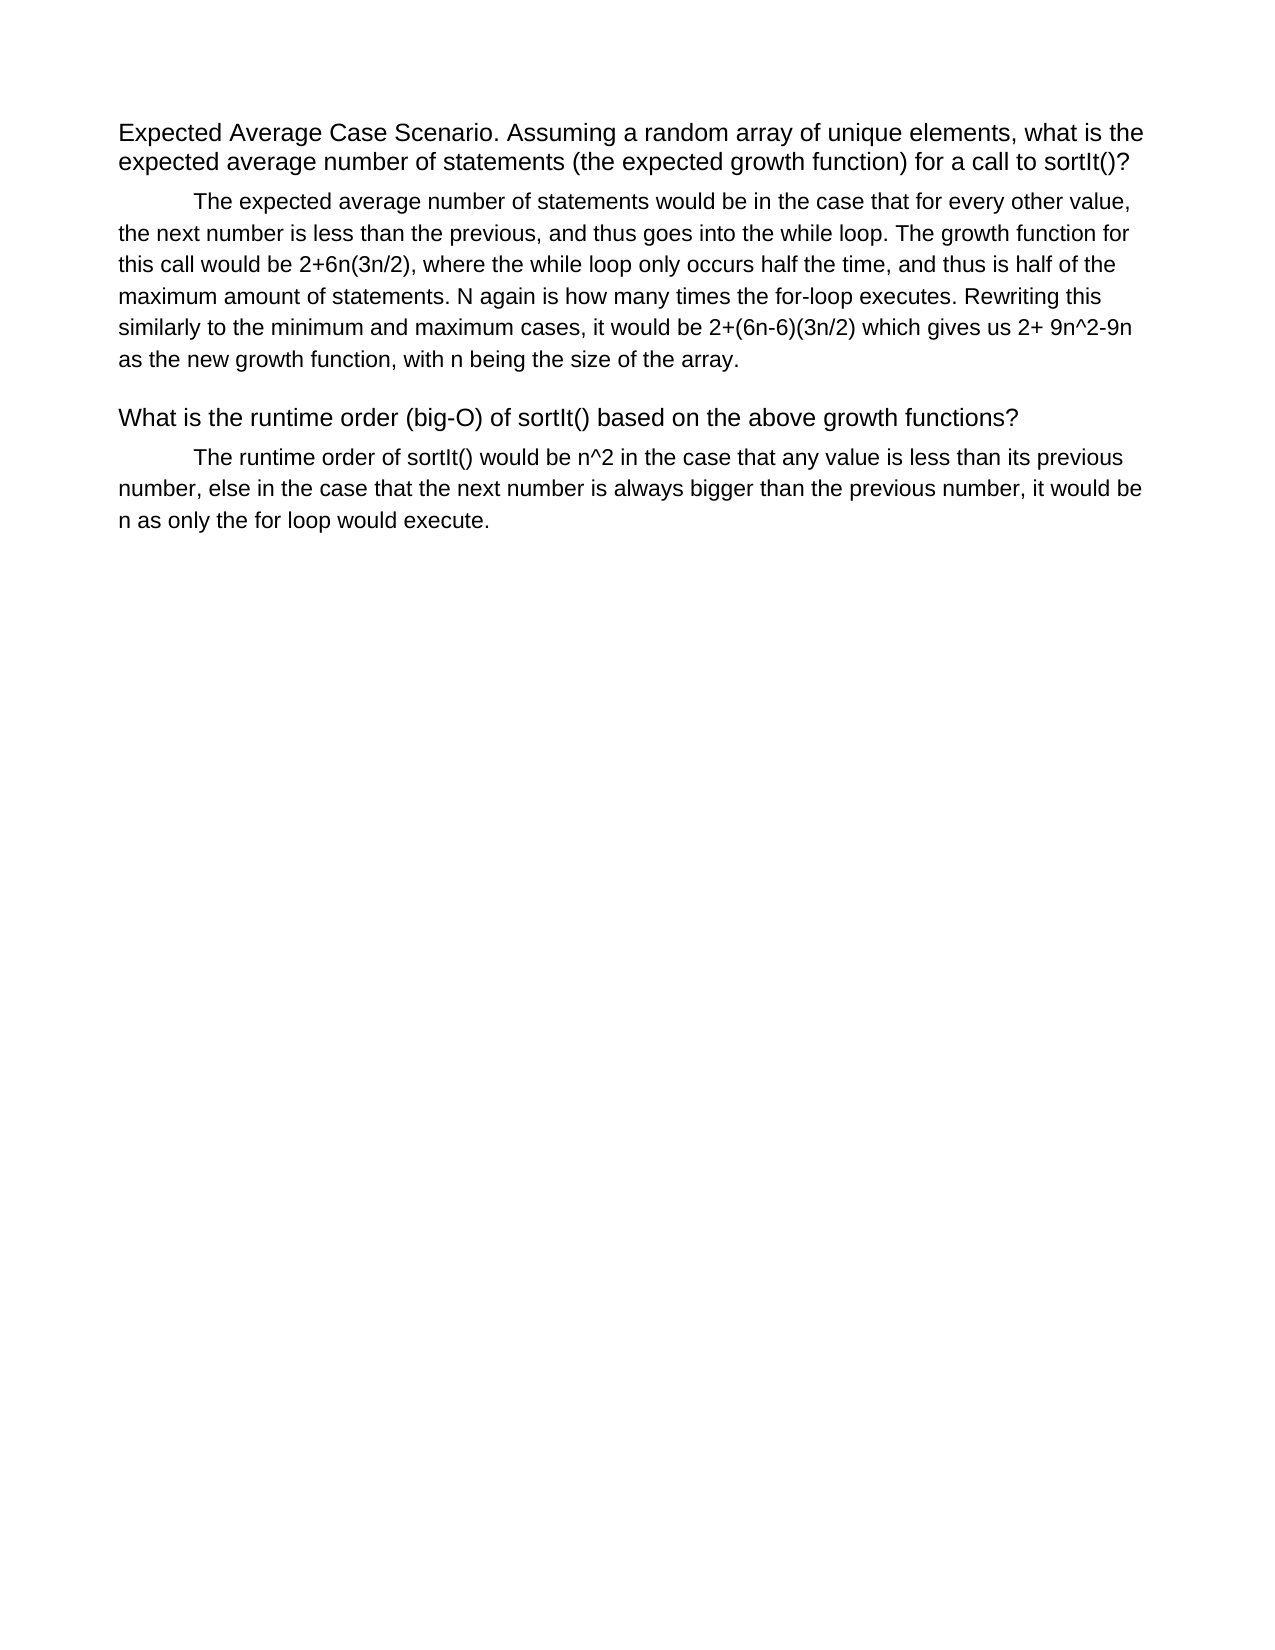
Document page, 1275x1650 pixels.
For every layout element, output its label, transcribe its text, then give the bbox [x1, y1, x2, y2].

text The expected average number of statements would be in the case that for every other value, the next number is less than the previous, and thus goes into the while loop. The growth function for this call would be 2+6n(3n/2), where the while loop only occurs half the time, and thus is half of the maximum amount of statements. N again is how many times the for-loop executes. Rewriting this similarly to the minimum and maximum cases, it would be 2+(6n-6)(3n/2) which gives us 2+ 9n^2-9n as the new growth function, with n being the size of the array. [118, 188, 1157, 372]
text The runtime order of sortIt() would be n^2 in the case that any value is less than its previous number, else in the case that the next number is always bigger than the previous number, it would be n as only the for loop would execute. [118, 444, 1157, 533]
text What is the runtime order (big-O) of sortIt() based on the above growth functions? [118, 402, 1157, 431]
text Expected Average Case Scenario. Assuming a random array of unique elements, what is the expected average number of statements (the expected growth function) for a call to sortIt()? [118, 118, 1157, 176]
